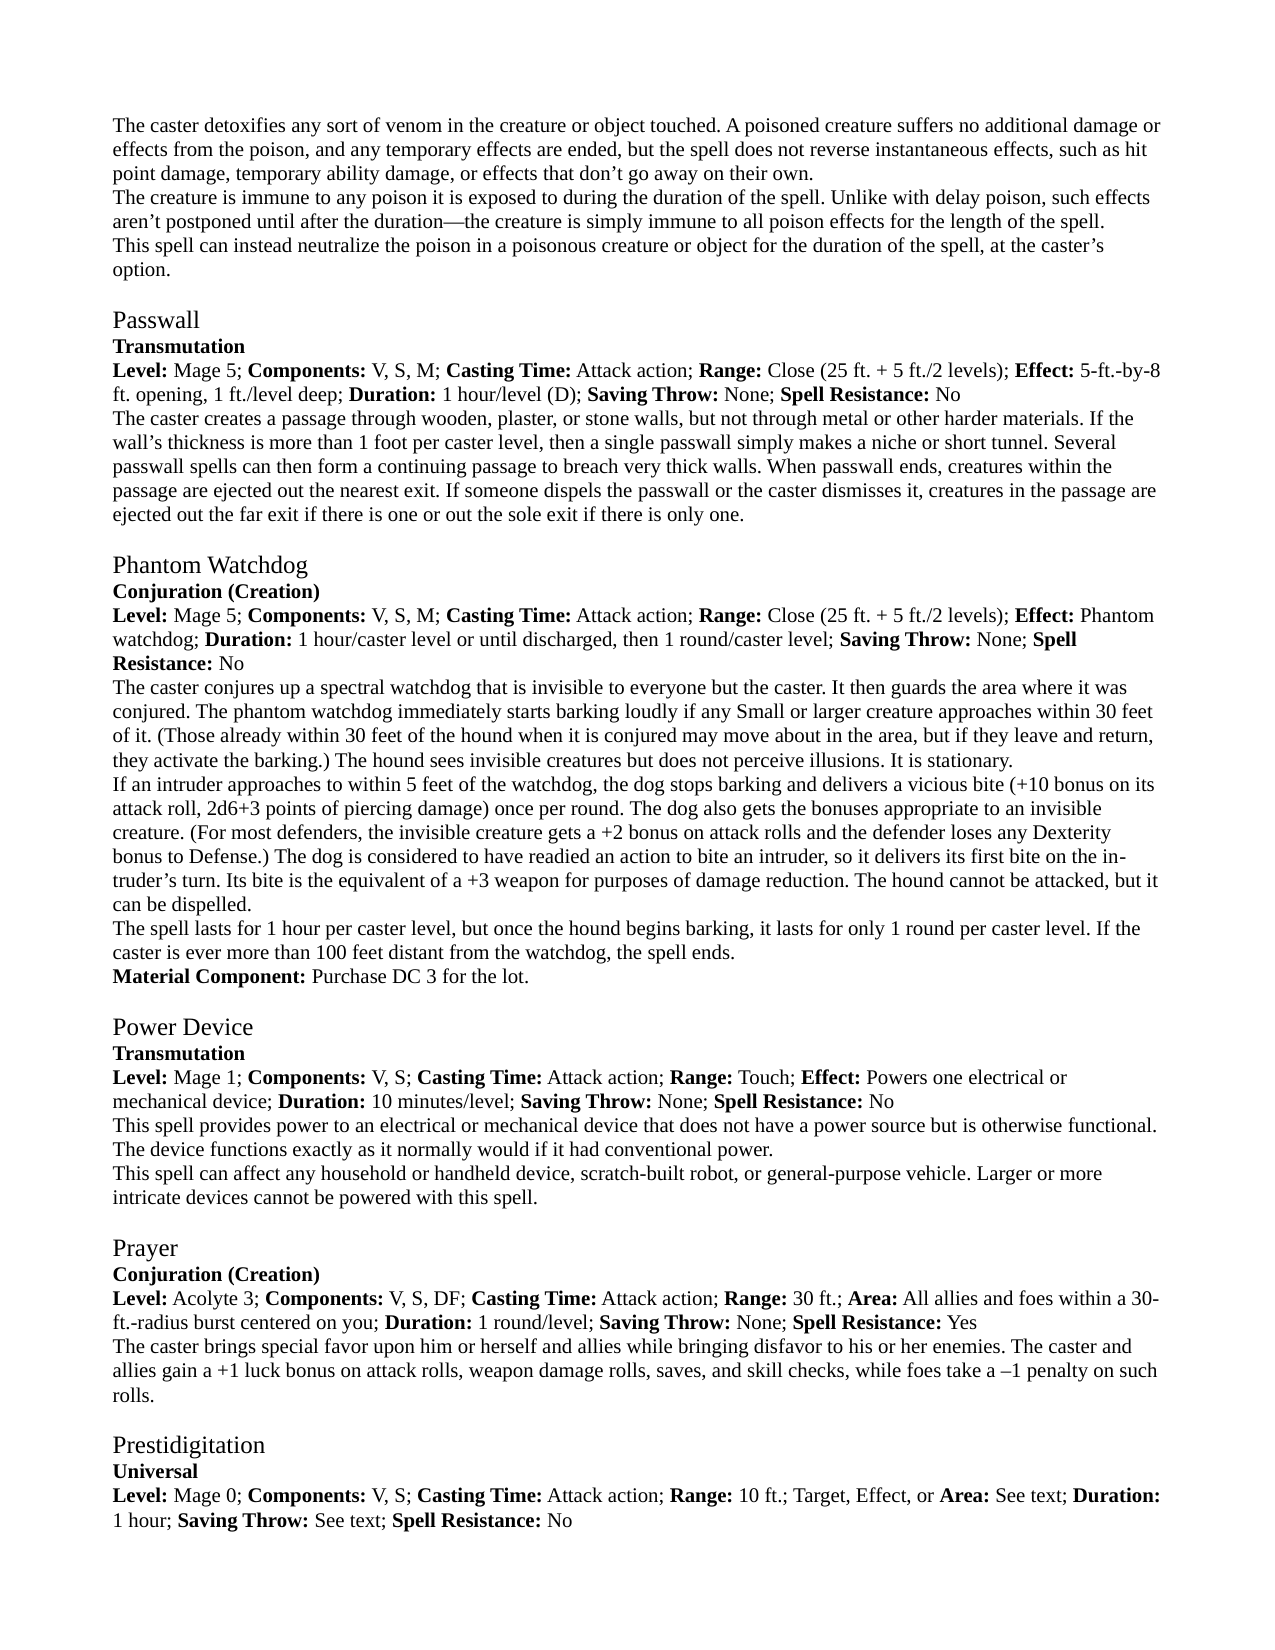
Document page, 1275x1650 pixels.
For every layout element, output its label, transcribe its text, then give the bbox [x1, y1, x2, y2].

subtitle Prayer [112, 1233, 1162, 1262]
subtitle Passwall [112, 305, 1162, 334]
subtitle Phantom Watchdog [112, 550, 1162, 579]
text The spell lasts for 1 hour per caster level, but once the hound begins barking, it lasts for only 1 round per caster level. If the caster is ever more than 100 feet distant from the watchdog, the spell ends. [112, 916, 1162, 964]
text Level: Mage 1; Components: V, S; Casting Time: Attack action; Range: Touch; Effect: Powers one electrical or mechanical device; Duration: 10 minutes/level; Saving Throw: None; Spell Resistance: No [112, 1065, 1162, 1113]
text The caster detoxifies any sort of venom in the creature or object touched. A poisoned creature suffers no additional damage or effects from the poison, and any temporary effects are ended, but the spell does not reverse instantaneous effects, such as hit point damage, temporary ability damage, or effects that don’t go away on their own. [112, 112, 1162, 185]
text Material Component: Purchase DC 3 for the lot. [112, 964, 1162, 988]
text Level: Mage 5; Components: V, S, M; Casting Time: Attack action; Range: Close (25 ft. + 5 ft./2 levels); Effect: Phantom watchdog; Duration: 1 hour/caster level or until discharged, then 1 round/caster level; Saving Throw: None; Spell Resistance: No [112, 603, 1162, 675]
text Level: Mage 0; Components: V, S; Casting Time: Attack action; Range: 10 ft.; Target, Effect, or Area: See text; Duration: 1 hour; Saving Throw: See text; Spell Resistance: No [112, 1483, 1162, 1532]
text Conjuration (Creation) [112, 579, 1162, 603]
text The creature is immune to any poison it is exposed to during the duration of the spell. Unlike with delay poison, such effects aren’t postponed until after the duration—the creature is simply immune to all poison effects for the length of the spell. [112, 185, 1162, 233]
subtitle Power Device [112, 1012, 1162, 1041]
text This spell can instead neutralize the poison in a poisonous creature or object for the duration of the spell, at the caster’s option. [112, 233, 1162, 281]
text Level: Mage 5; Components: V, S, M; Casting Time: Attack action; Range: Close (25 ft. + 5 ft./2 levels); Effect: 5-ft.-by-8 ft. opening, 1 ft./level deep; Duration: 1 hour/level (D); Saving Throw: None; Spell Resistance: No [112, 358, 1162, 406]
text The caster creates a passage through wooden, plaster, or stone walls, but not through metal or other harder materials. If the wall’s thickness is more than 1 foot per caster level, then a single passwall simply makes a niche or short tunnel. Several passwall spells can then form a continuing passage to breach very thick walls. When passwall ends, creatures within the passage are ejected out the nearest exit. If someone dispels the passwall or the caster dismisses it, creatures in the passage are ejected out the far exit if there is one or out the sole exit if there is only one. [112, 406, 1162, 526]
text The caster conjures up a spectral watchdog that is invisible to everyone but the caster. It then guards the area where it was conjured. The phantom watchdog immediately starts barking loudly if any Small or larger creature approaches within 30 feet of it. (Those already within 30 feet of the hound when it is conjured may move about in the area, but if they leave and return, they activate the barking.) The hound sees invisible creatures but does not perceive illusions. It is stationary. [112, 675, 1162, 772]
text This spell can affect any household or handheld device, scratch-built robot, or general-purpose vehicle. Larger or more intricate devices cannot be powered with this spell. [112, 1161, 1162, 1209]
subtitle Prestidigitation [112, 1431, 1162, 1459]
text This spell provides power to an electrical or mechanical device that does not have a power source but is otherwise functional. The device functions exactly as it normally would if it had conventional power. [112, 1113, 1162, 1161]
subtitle Universal [112, 1459, 1162, 1483]
text Level: Acolyte 3; Components: V, S, DF; Casting Time: Attack action; Range: 30 ft.; Area: All allies and foes within a 30-ft.-radius burst centered on you; Duration: 1 round/level; Saving Throw: None; Spell Resistance: Yes [112, 1286, 1162, 1334]
text If an intruder approaches to within 5 feet of the watchdog, the dog stops barking and delivers a vicious bite (+10 bonus on its attack roll, 2d6+3 points of piercing damage) once per round. The dog also gets the bonuses appropriate to an invisible creature. (For most defenders, the invisible creature gets a +2 bonus on attack rolls and the defender loses any Dexterity bonus to Defense.) The dog is considered to have readied an action to bite an intruder, so it delivers its first bite on the in­truder’s turn. Its bite is the equivalent of a +3 weapon for purposes of damage reduction. The hound cannot be attacked, but it can be dispelled. [112, 772, 1162, 916]
text Conjuration (Creation) [112, 1262, 1162, 1286]
text The caster brings special favor upon him or herself and allies while bringing disfavor to his or her enemies. The caster and allies gain a +1 luck bonus on attack rolls, weapon damage rolls, saves, and skill checks, while foes take a –1 penalty on such rolls. [112, 1334, 1162, 1407]
subtitle Transmutation [112, 334, 1162, 358]
subtitle Transmutation [112, 1041, 1162, 1065]
